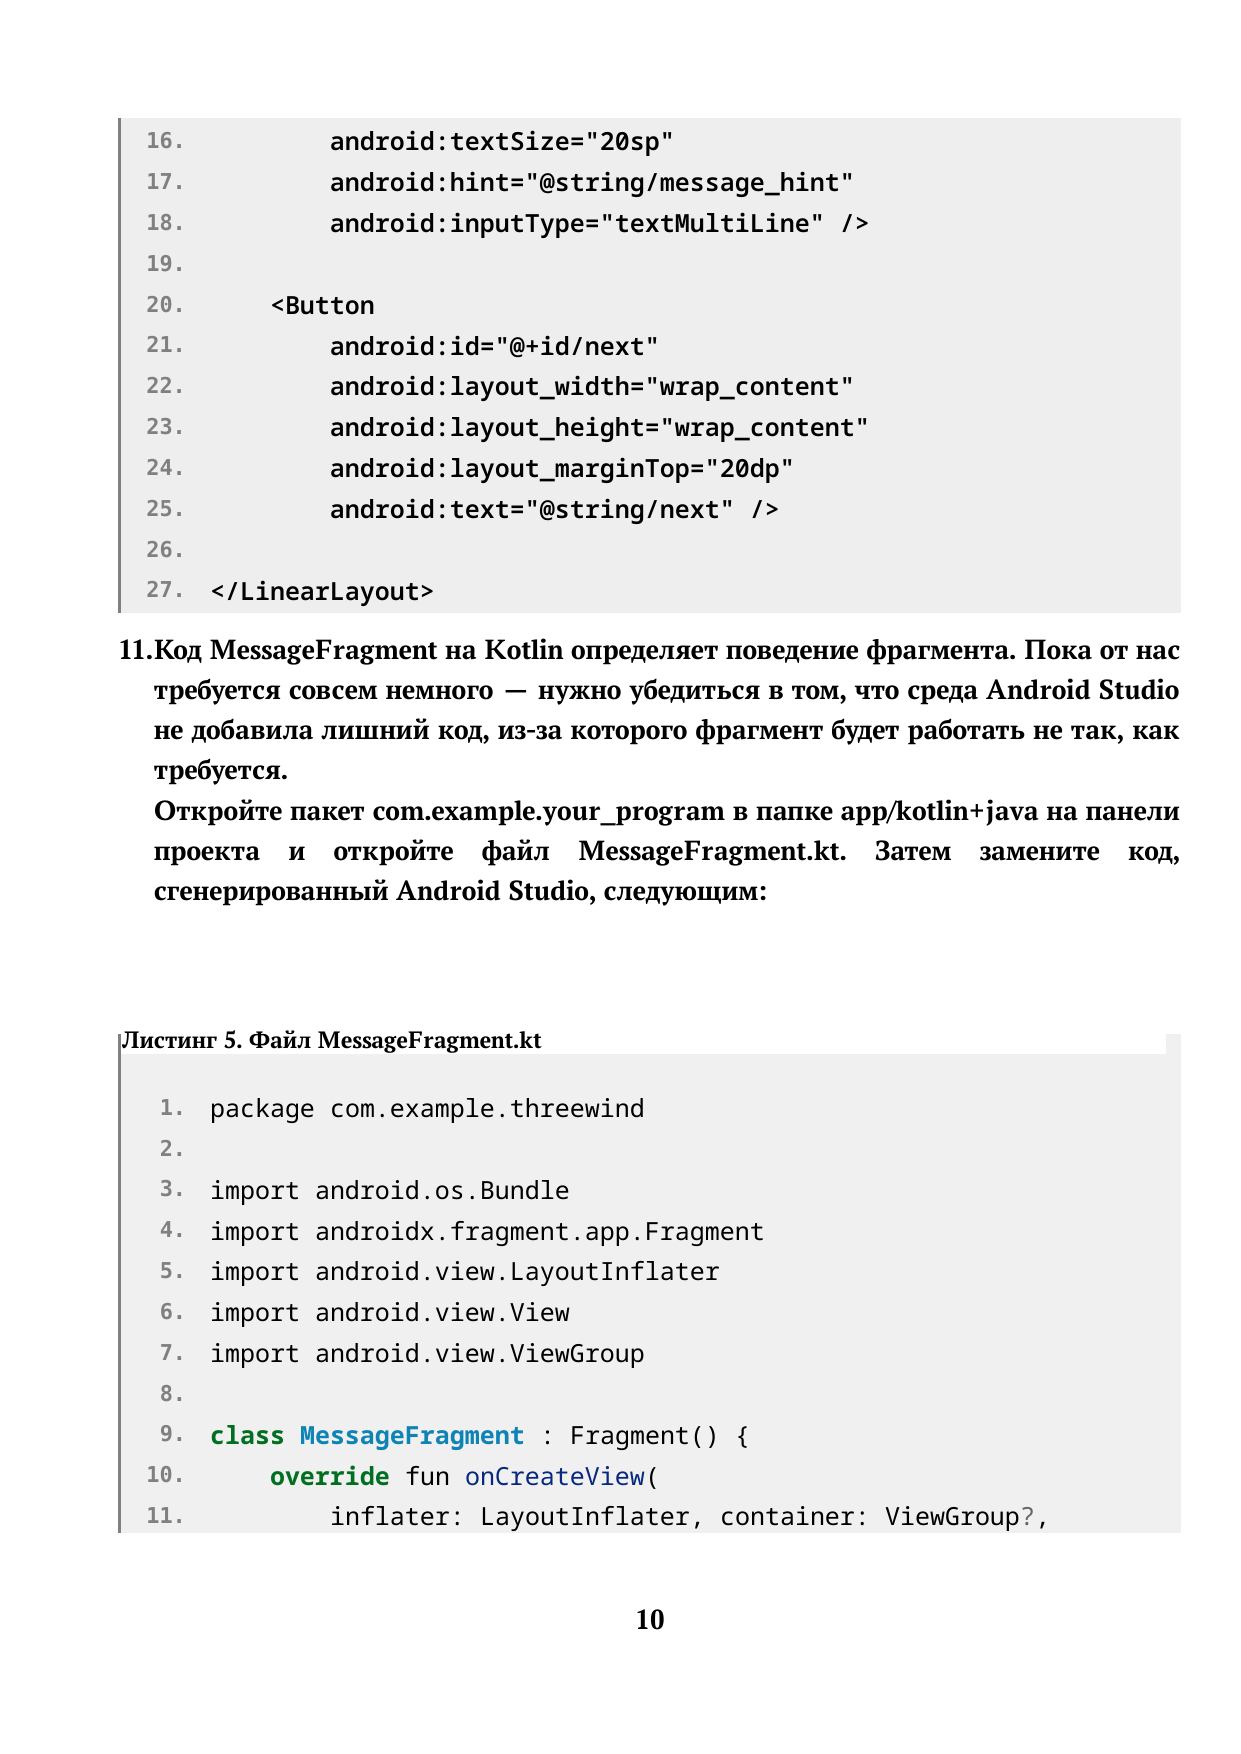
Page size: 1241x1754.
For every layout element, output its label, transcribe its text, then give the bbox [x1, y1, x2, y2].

list android:hint="@string/message_hint" [121, 159, 1181, 199]
list android:textSize="20sp" [121, 118, 1181, 158]
list android:text="@string/next" /> [121, 486, 1181, 526]
list import androidx.fragment.app.Fragment [121, 1207, 1181, 1247]
list inflater: LayoutInflater, container: ViewGroup?, [121, 1493, 1181, 1533]
list import android.view.ViewGroup [121, 1330, 1181, 1370]
list package com.example.threewind [121, 1034, 1181, 1125]
list android:layout_height="wrap_content" [121, 404, 1181, 444]
list import android.view.LayoutInflater [121, 1248, 1181, 1288]
list import android.view.View [121, 1289, 1181, 1329]
list android:id="@+id/next" [121, 322, 1181, 362]
list import android.os.Bundle [121, 1166, 1181, 1206]
list override fun onCreateView( [121, 1452, 1181, 1492]
list android:layout_width="wrap_content" [121, 363, 1181, 403]
list </LinearLayout> [121, 567, 1181, 613]
list Код MessageFragment на Kotlin определяет поведение фрагмента. Пока от нас требуется совсем немного — нужно убедиться в том, что среда Android Studio не добавила лишний код, из-за которого фрагмент будет работать не так, как требуется. [118, 632, 1181, 786]
list android:inputType="textMultiLine" /> [121, 200, 1181, 240]
list android:layout_marginTop="20dp" [121, 445, 1181, 485]
list class MessageFragment : Fragment() { [121, 1411, 1181, 1451]
list Откройте пакет com.example.your_program в папке app/kotlin+java на панели проекта и откройте файл MessageFragment.kt. Затем замените код, сгенерированный Android Studio, следующим: [118, 793, 1181, 907]
list <Button [121, 281, 1181, 321]
text Листинг 5. Файл MessageFragment.kt [121, 1025, 1166, 1054]
